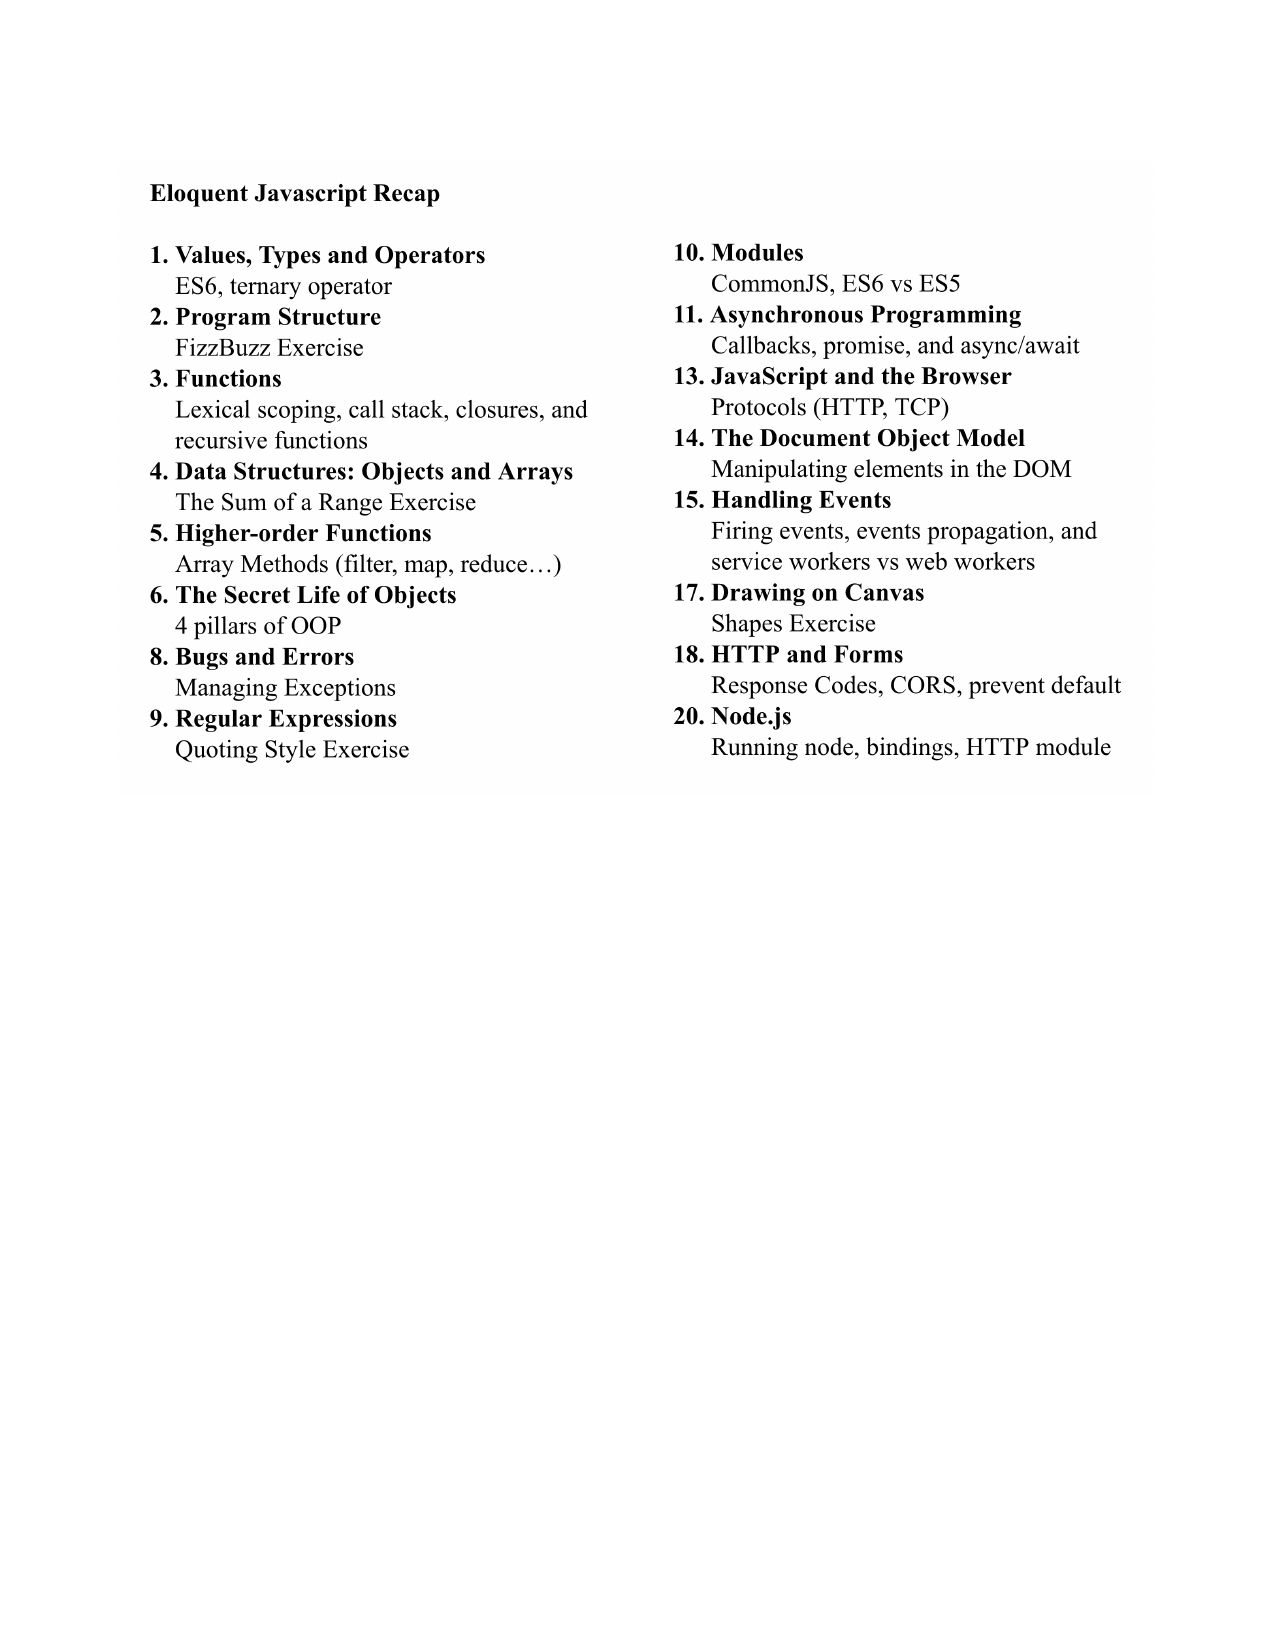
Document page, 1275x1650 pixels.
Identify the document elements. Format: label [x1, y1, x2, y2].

picture [118, 154, 1157, 794]
